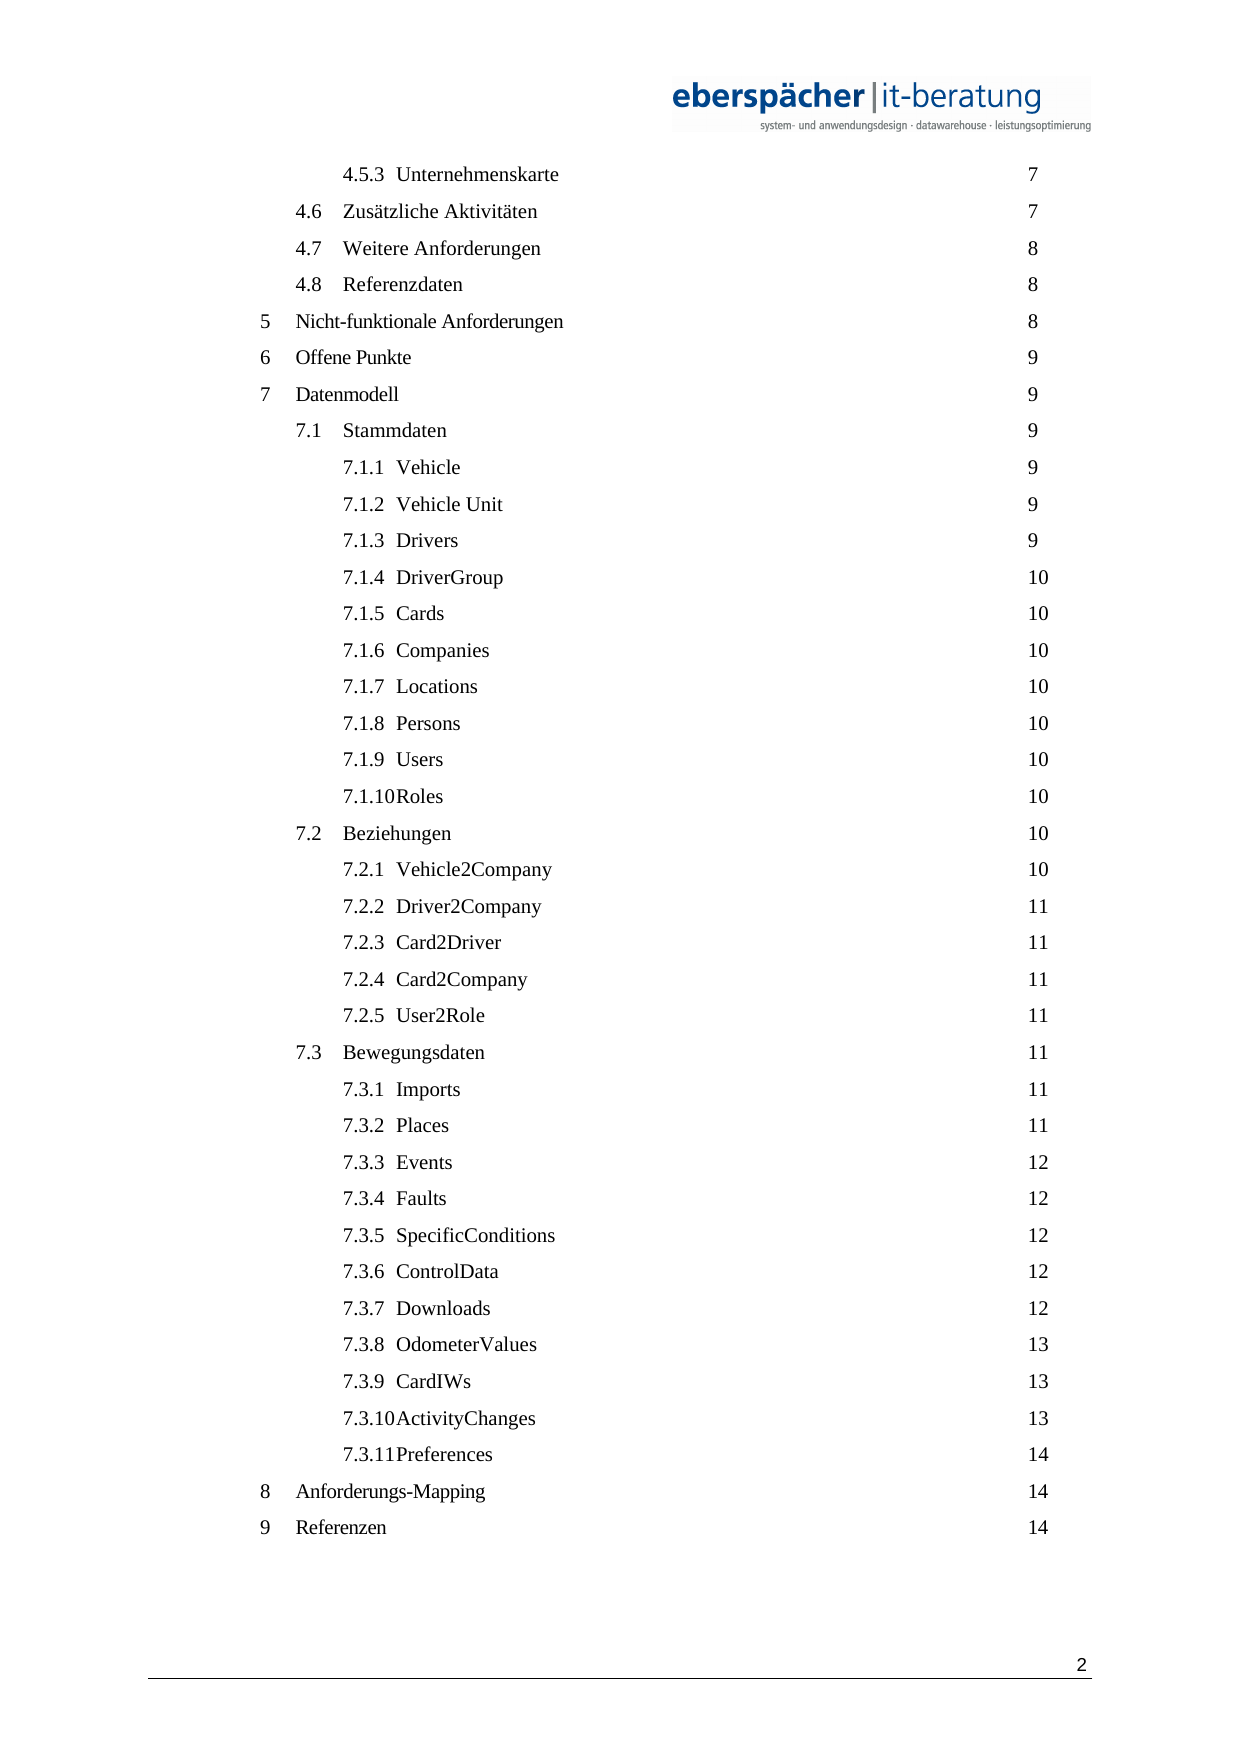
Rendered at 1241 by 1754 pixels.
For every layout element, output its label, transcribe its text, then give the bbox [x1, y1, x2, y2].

text 7.1 Stammdaten 9 [295, 418, 1090, 442]
text 7.2.1 Vehicle2Company 10 [343, 857, 1090, 881]
text 7.1.5 Cards 10 [343, 601, 1090, 625]
text 7.3.7 Downloads 12 [343, 1296, 1090, 1320]
text 7 Datenmodell 9 [260, 382, 1090, 406]
text 7.3.1 Imports 11 [343, 1076, 1090, 1101]
text 7.1.6 Companies 10 [343, 638, 1090, 662]
text 7.1.4 DriverGroup 10 [343, 564, 1090, 589]
text 4.7 Weitere Anforderungen 8 [295, 236, 1090, 259]
text 7.3.10 ActivityChanges 13 [343, 1406, 1090, 1429]
text 7.1.3 Drivers 9 [343, 528, 1090, 552]
text 8 Anforderungs-Mapping 14 [260, 1479, 1090, 1503]
text 7.1.8 Persons 10 [343, 711, 1090, 735]
text 9 Referenzen 14 [260, 1515, 1090, 1539]
text 7.1.1 Vehicle 9 [343, 455, 1090, 479]
text 7.2.5 User2Role 11 [343, 1003, 1090, 1027]
text 7.3.5 SpecificConditions 12 [343, 1223, 1090, 1247]
text 7.2.3 Card2Driver 11 [343, 930, 1090, 954]
text 7.3.4 Faults 12 [343, 1186, 1090, 1210]
text 7.3.8 OdometerValues 13 [343, 1332, 1090, 1356]
text 7.3.3 Events 12 [343, 1149, 1090, 1174]
text 7.1.10 Roles 10 [343, 784, 1090, 808]
text 7.2.2 Driver2Company 11 [343, 894, 1090, 918]
text 7.2.4 Card2Company 11 [343, 967, 1090, 991]
text 6 Offene Punkte 9 [260, 345, 1090, 369]
text 7.1.7 Locations 10 [343, 674, 1090, 698]
text 7.3.11 Preferences 14 [343, 1442, 1090, 1466]
text 7.1.2 Vehicle Unit 9 [343, 491, 1090, 516]
text 7.3 Bewegungsdaten 11 [295, 1040, 1090, 1064]
text 7.3.9 CardIWs 13 [343, 1369, 1090, 1393]
text 7.2 Beziehungen 10 [295, 821, 1090, 844]
text 4.6 Zusätzliche Aktivitäten 7 [295, 199, 1090, 223]
text 7.1.9 Users 10 [343, 747, 1090, 771]
text 7.3.6 ControlData 12 [343, 1259, 1090, 1283]
text 4.8 Referenzdaten 8 [295, 272, 1090, 296]
picture [672, 76, 1091, 132]
text 5 Nicht-funktionale Anforderungen 8 [260, 309, 1090, 333]
text 7.3.2 Places 11 [343, 1113, 1090, 1137]
text 4.5.3 Unternehmenskarte 7 [343, 162, 1090, 186]
